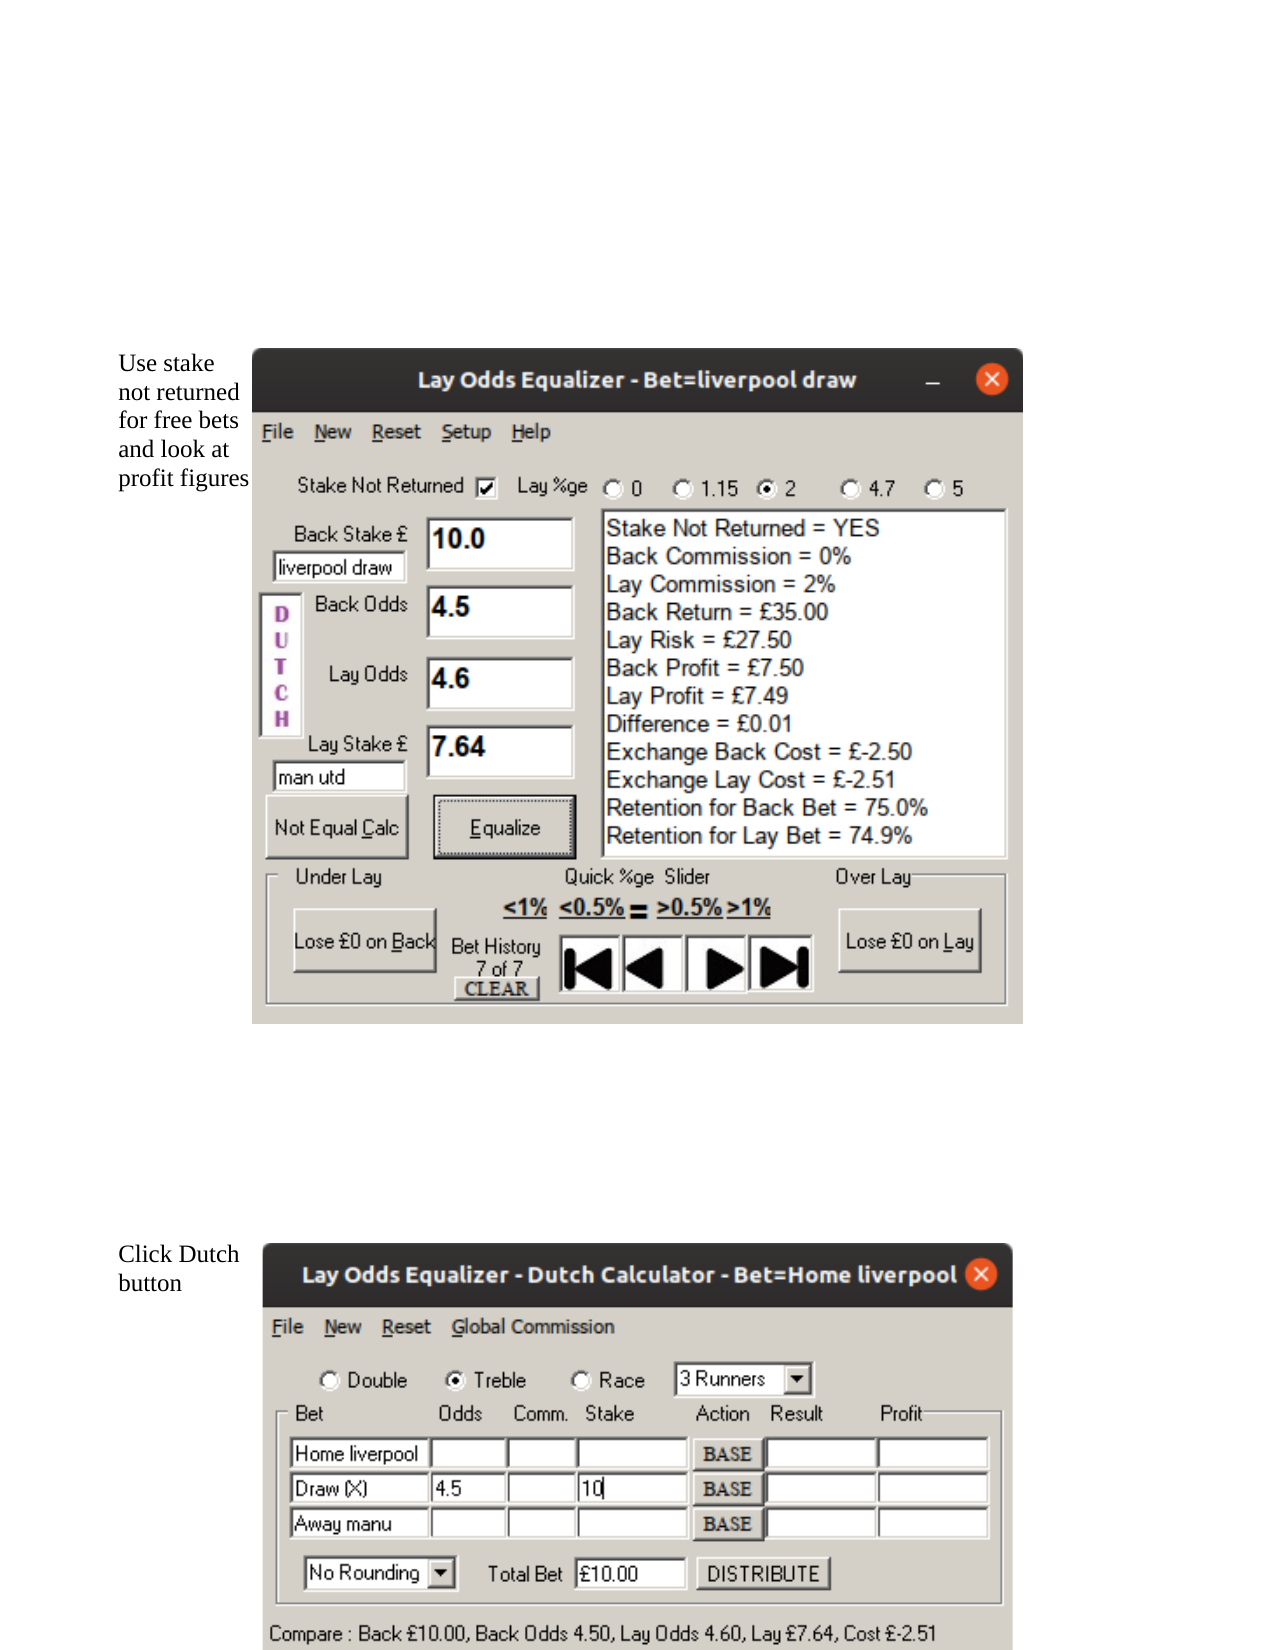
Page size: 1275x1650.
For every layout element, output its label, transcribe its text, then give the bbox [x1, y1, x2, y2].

text [1023, 348, 1157, 492]
text Click Dutch button [118, 1239, 1157, 1297]
picture [262, 1243, 1013, 1650]
picture [252, 348, 1023, 1024]
text Use stake not returned for free bets and look at profit figures [118, 348, 252, 492]
